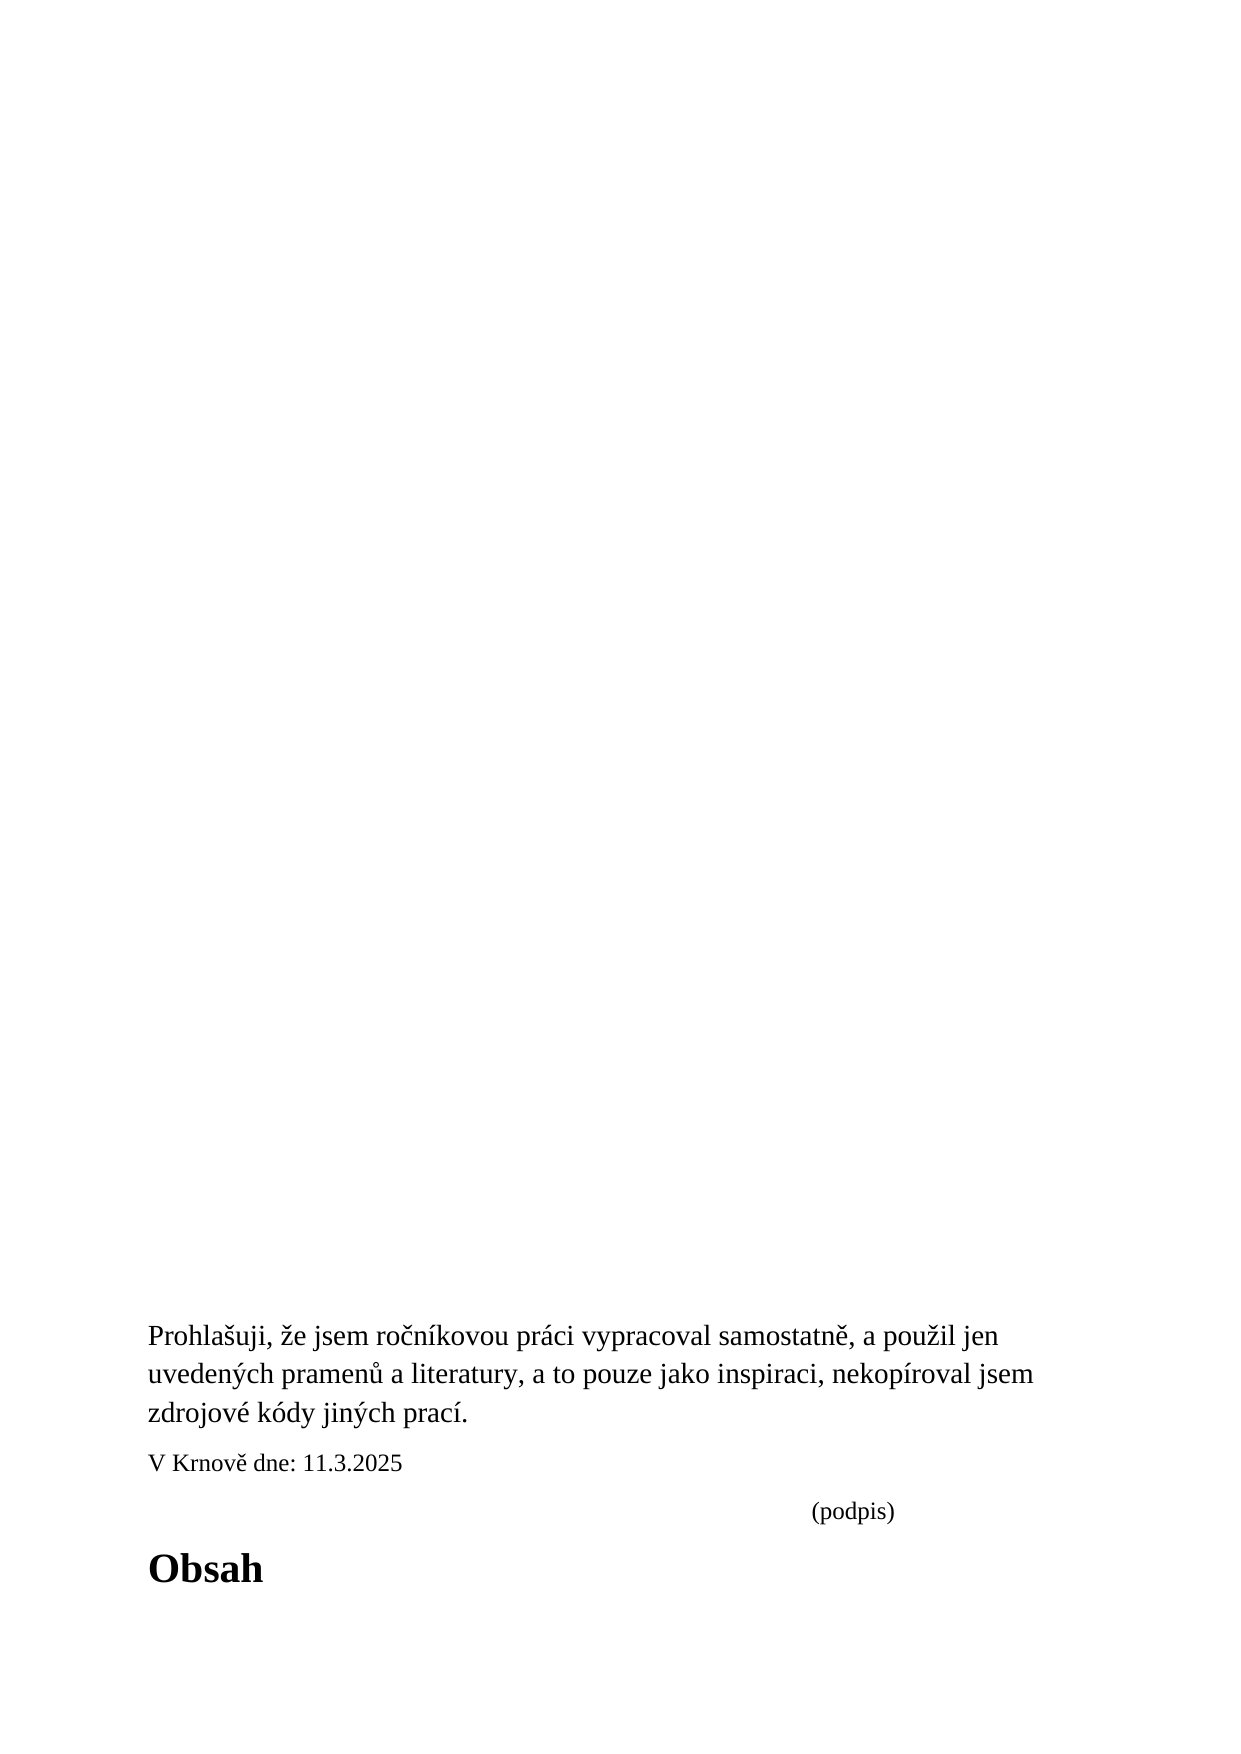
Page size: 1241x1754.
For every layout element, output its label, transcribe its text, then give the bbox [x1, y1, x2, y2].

text Prohlašuji, že jsem ročníkovou práci vypracoval samostatně, a použil jen uvedených pramenů a literatury, a to pouze jako inspiraci, nekopíroval jsem zdrojové kódy jiných prací. [148, 1318, 1093, 1429]
text (podpis) [148, 1496, 1093, 1525]
text V Krnově dne: 11.3.2025 [148, 1448, 1093, 1477]
text Obsah [148, 1543, 1093, 1591]
